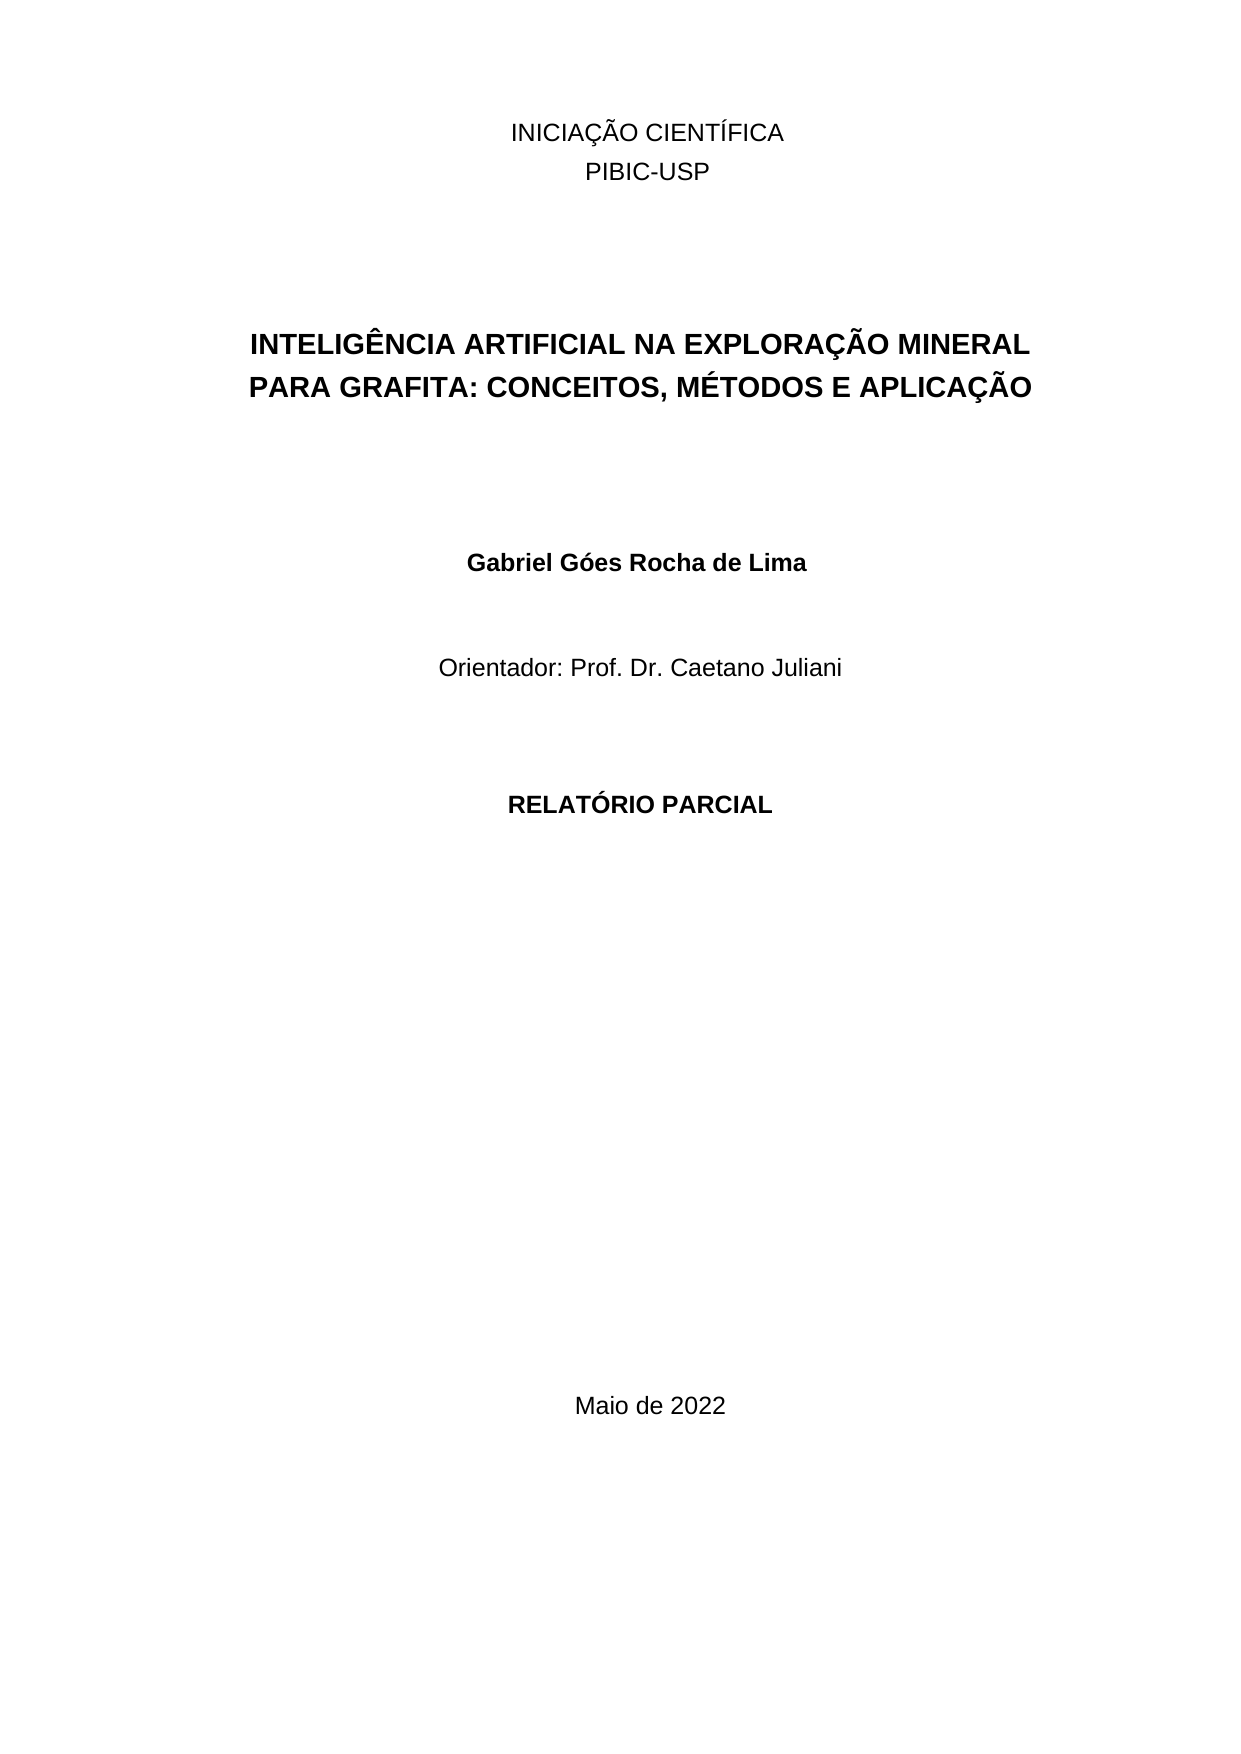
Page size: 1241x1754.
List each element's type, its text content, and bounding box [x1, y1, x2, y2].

text Gabriel Góes Rocha de Lima [118, 548, 814, 577]
title INTELIGÊNCIA ARTIFICIAL NA EXPLORAÇÃO MINERAL PARA GRAFITA: CONCEITOS, MÉTODOS E APLICAÇÃO [224, 327, 1057, 404]
text INICIAÇÃO CIENTÍFICA [118, 118, 784, 147]
subtitle RELATÓRIO PARCIAL [118, 790, 780, 819]
text Orientador: Prof. Dr. Caetano Juliani [118, 653, 849, 681]
text PIBIC-USP [118, 157, 710, 185]
text Maio de 2022 [118, 1391, 726, 1419]
